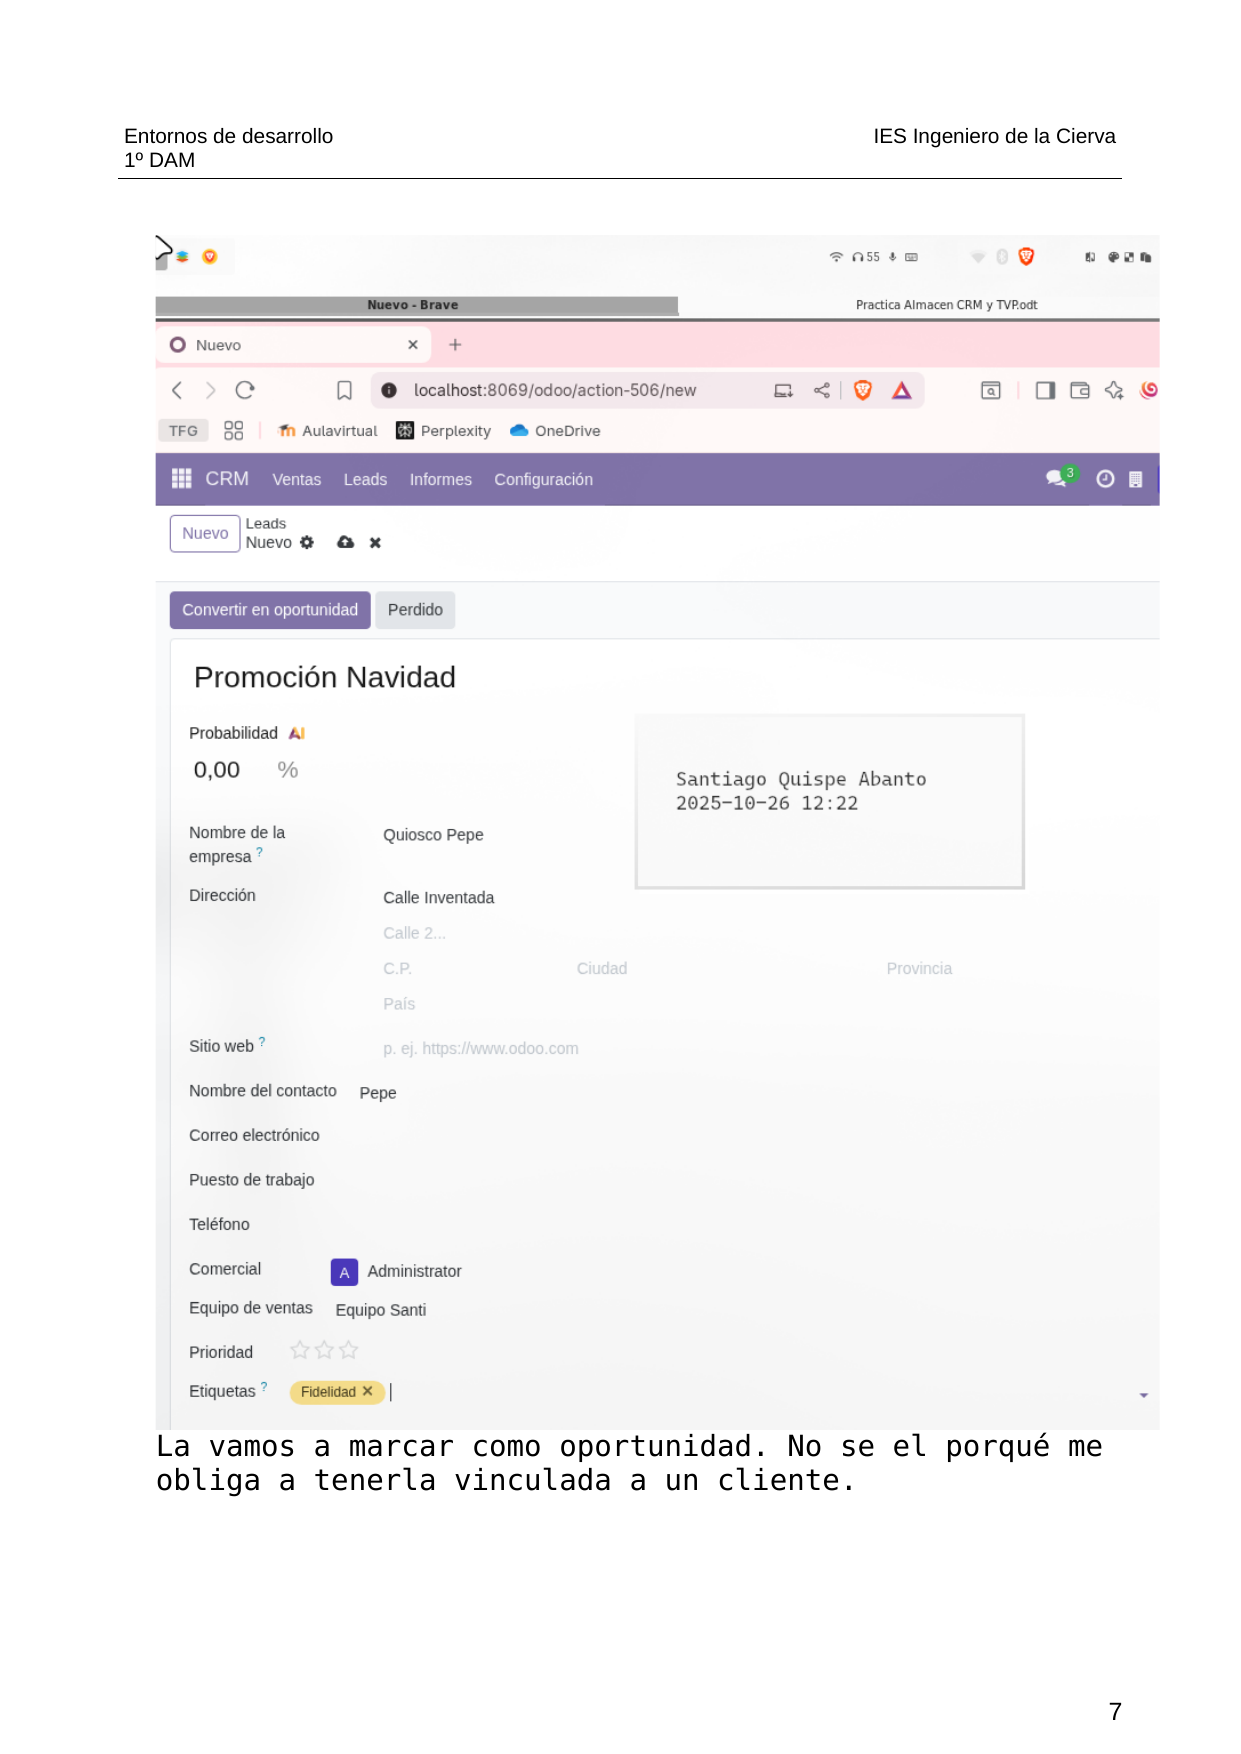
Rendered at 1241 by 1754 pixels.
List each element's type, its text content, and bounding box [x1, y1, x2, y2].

text La vamos a marcar como oportunidad. No se el porqué me obliga a tenerla vinculada a un cliente. [156, 1430, 1122, 1497]
picture [155, 235, 1160, 1430]
